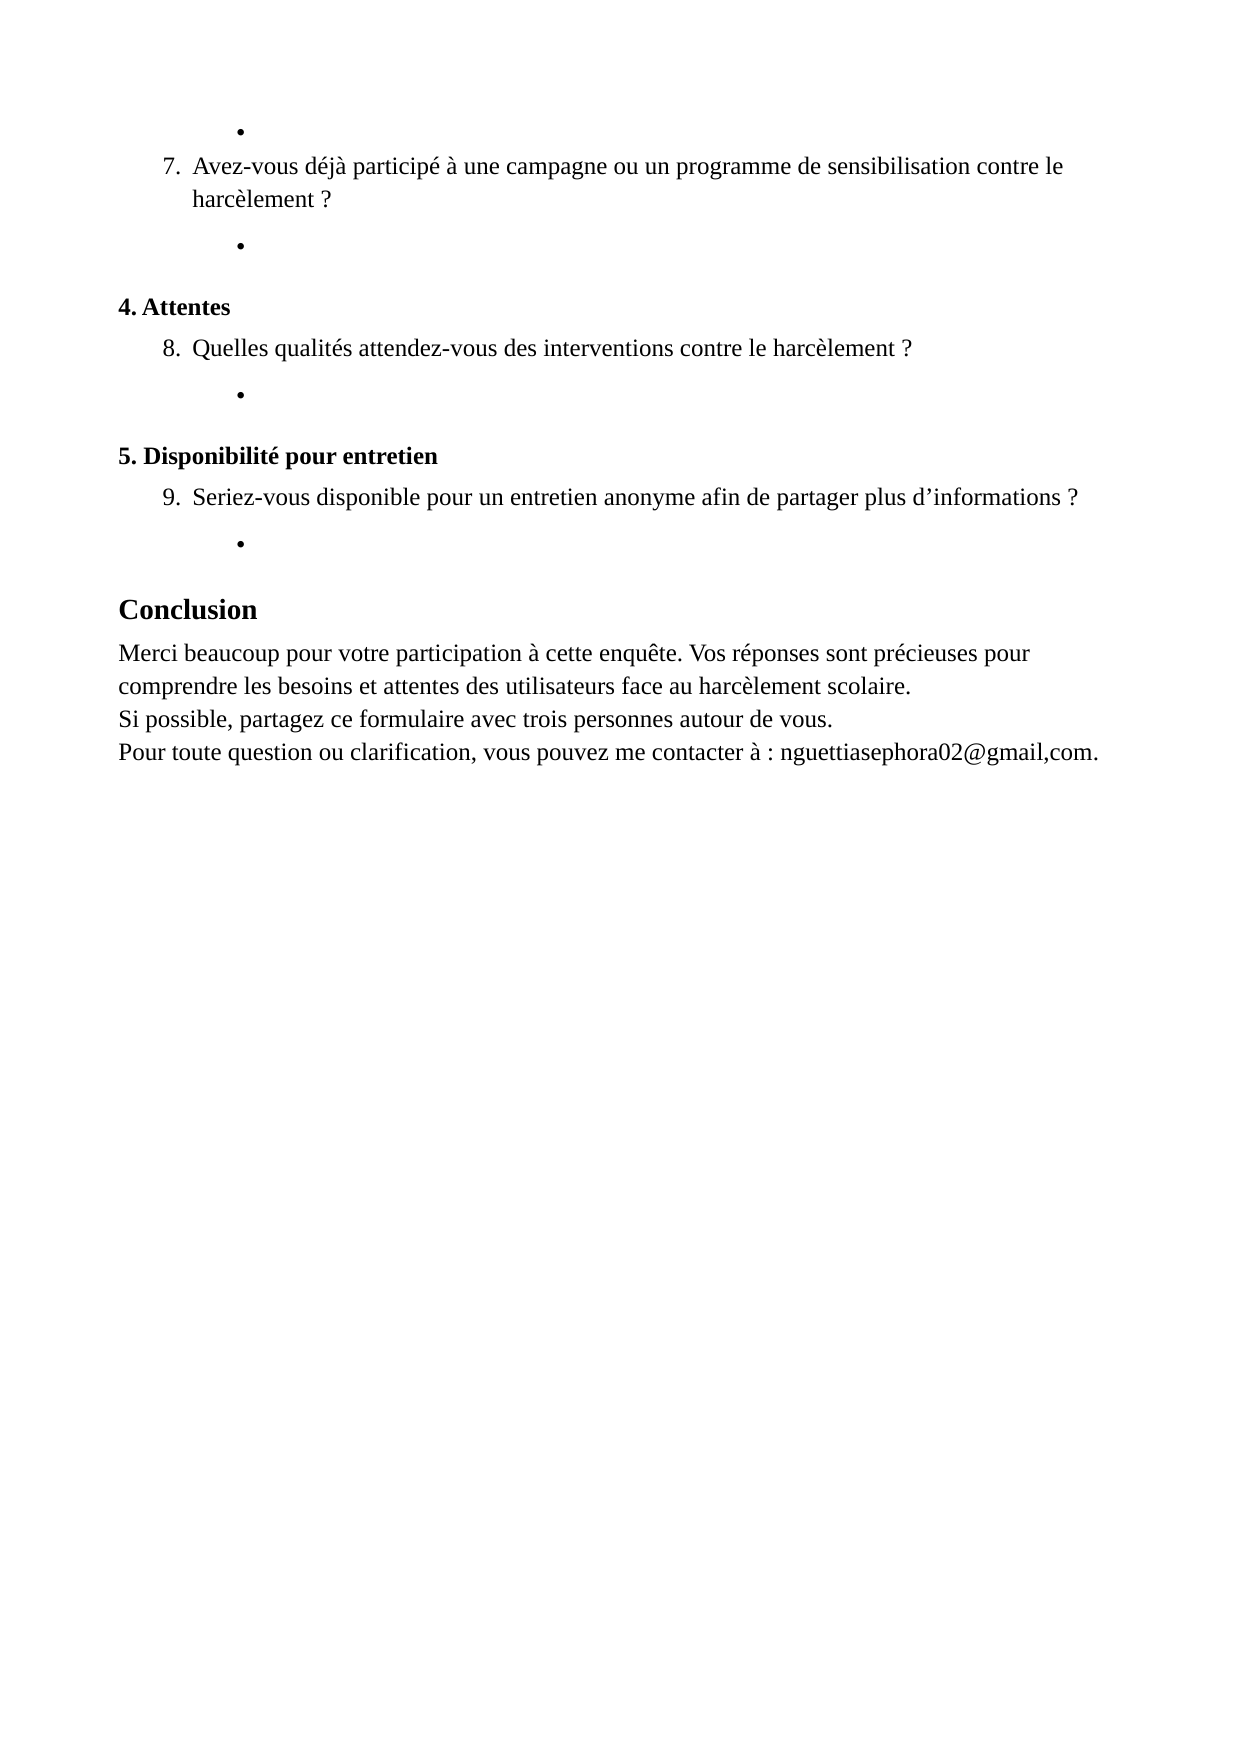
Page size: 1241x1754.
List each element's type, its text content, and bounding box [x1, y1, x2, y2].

list Quelles qualités attendez-vous des interventions contre le harcèlement ? [162, 333, 1122, 362]
list Avez-vous déjà participé à une campagne ou un programme de sensibilisation contre le harcèlement ? [162, 151, 1122, 213]
text Merci beaucoup pour votre participation à cette enquête. Vos réponses sont précieuses pour comprendre les besoins et attentes des utilisateurs face au harcèlement scolaire. Si possible, partagez ce formulaire avec trois personnes autour de vous. Pour toute question ou clarification, vous pouvez me contacter à : nguettiasephora02@gmail,com. [118, 638, 1122, 766]
subtitle 4. Attentes [118, 292, 1122, 321]
list Seriez-vous disponible pour un entretien anonyme afin de partager plus d’informations ? [162, 482, 1122, 511]
subtitle Conclusion [118, 592, 1122, 625]
subtitle 5. Disponibilité pour entretien [118, 441, 1122, 469]
